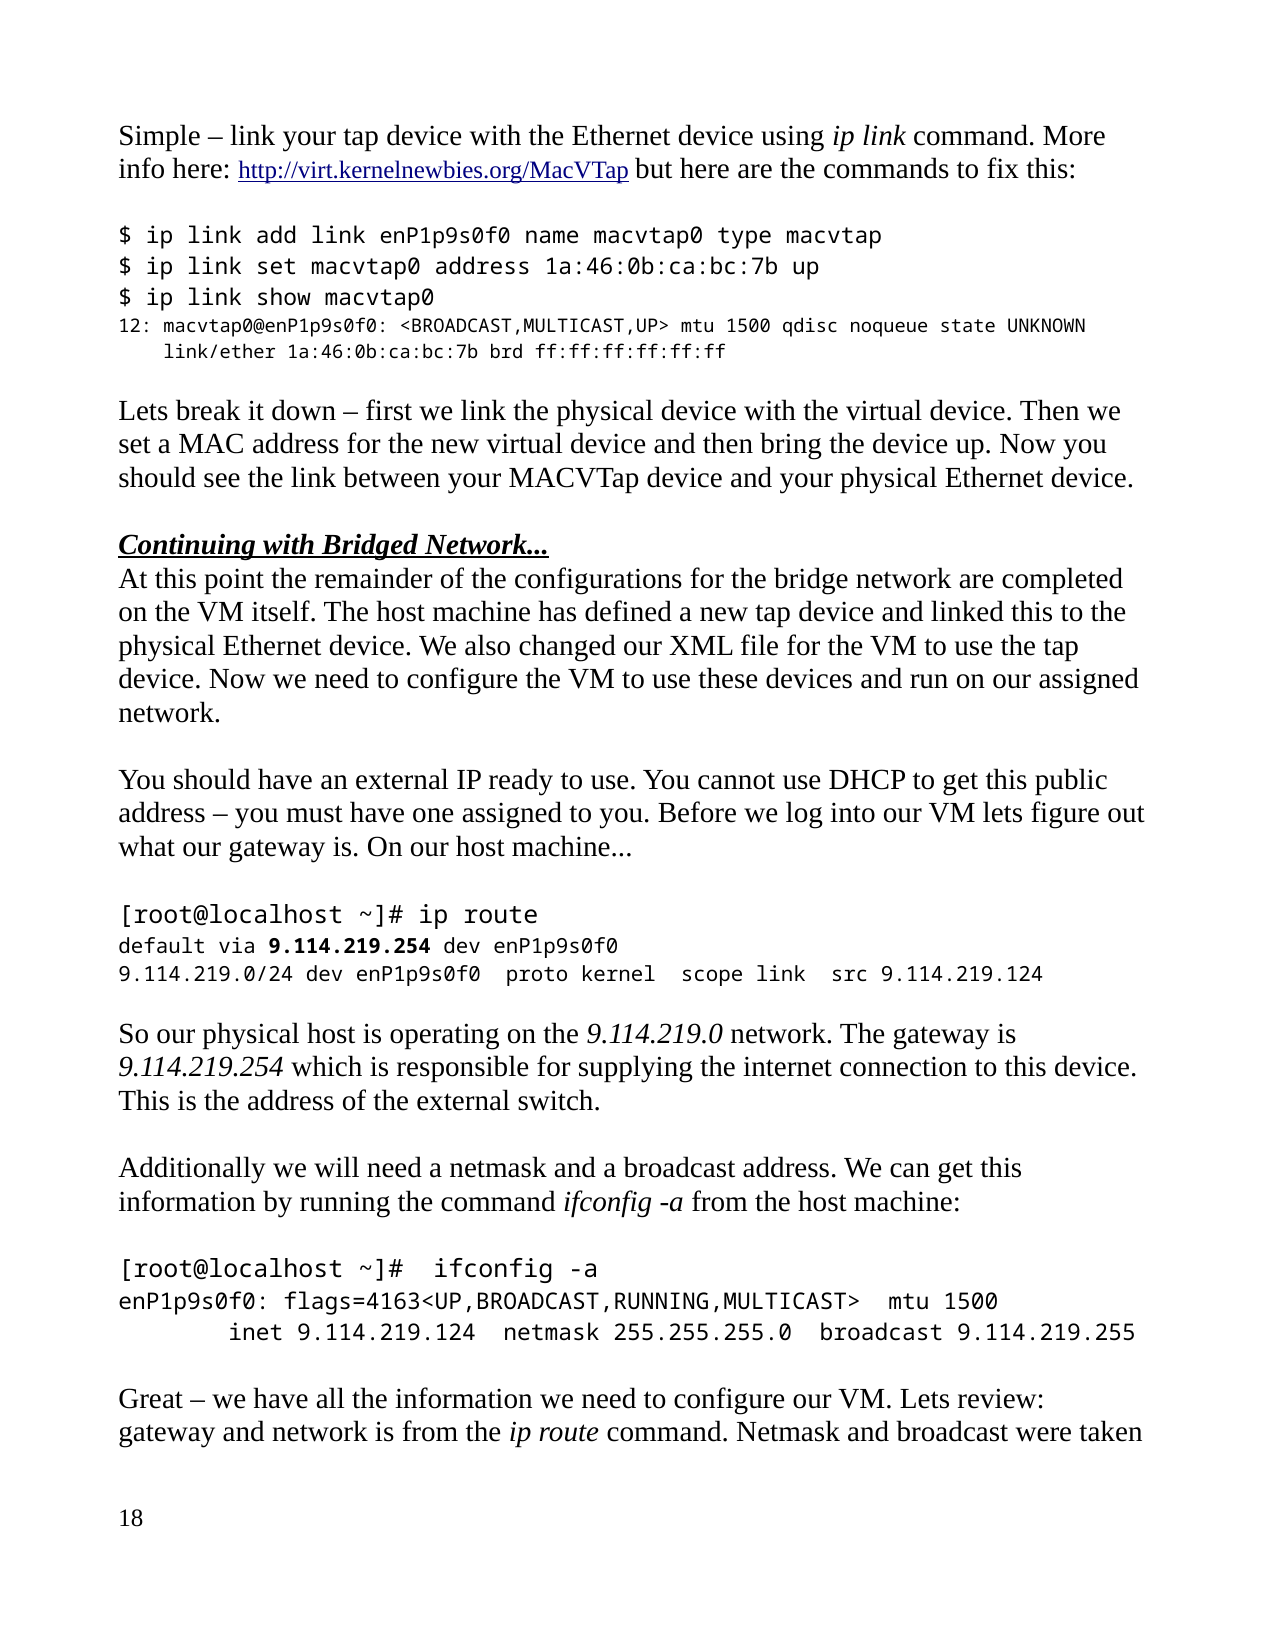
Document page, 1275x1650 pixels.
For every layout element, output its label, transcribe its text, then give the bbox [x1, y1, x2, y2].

text $ ip link set macvtap0 address 1a:46:0b:ca:bc:7b up [118, 250, 1157, 281]
text link/ether 1a:46:0b:ca:bc:7b brd ff:ff:ff:ff:ff:ff [118, 338, 1157, 363]
text At this point the remainder of the configurations for the bridge network are completed on the VM itself. The host machine has defined a new tap device and linked this to the physical Ethernet device. We also changed our XML file for the VM to use the tap device. Now we need to configure the VM to use these devices and run on our assigned network. [118, 561, 1157, 728]
text 9.114.219.0/24 dev enP1p9s0f0 proto kernel scope link src 9.114.219.124 [118, 959, 1157, 988]
text default via 9.114.219.254 dev enP1p9s0f0 [118, 931, 1157, 959]
text inet 9.114.219.124 netmask 255.255.255.0 broadcast 9.114.219.255 [118, 1316, 1157, 1347]
text Simple – link your tap device with the Ethernet device using ip link command. More info here: http://virt.kernelnewbies.org/MacVTap but here are the commands to fix this: [118, 118, 1157, 185]
text [root@localhost ~]# ifconfig -a [118, 1251, 1157, 1285]
text You should have an external IP ready to use. You cannot use DHCP to get this public address – you must have one assigned to you. Before we log into our VM lets figure out what our gateway is. On our host machine... [118, 762, 1157, 863]
text enP1p9s0f0: flags=4163<UP,BROADCAST,RUNNING,MULTICAST> mtu 1500 [118, 1285, 1157, 1316]
text Lets break it down – first we link the physical device with the virtual device. Then we set a MAC address for the new virtual device and then bring the device up. Now you should see the link between your MACVTap device and your physical Ethernet device. [118, 393, 1157, 494]
text So our physical host is operating on the 9.114.219.0 network. The gateway is 9.114.219.254 which is responsible for supplying the internet connection to this device. This is the address of the external switch. [118, 1016, 1157, 1117]
text Continuing with Bridged Network... [118, 527, 1157, 561]
text [root@localhost ~]# ip route [118, 897, 1157, 931]
text $ ip link show macvtap0 [118, 281, 1157, 312]
text $ ip link add link enP1p9s0f0 name macvtap0 type macvtap [118, 219, 1157, 250]
text Great – we have all the information we need to configure our VM. Lets review: [118, 1381, 1157, 1414]
text 12: macvtap0@enP1p9s0f0: <BROADCAST,MULTICAST,UP> mtu 1500 qdisc noqueue state UNKNOWN [118, 312, 1157, 338]
text gateway and network is from the ip route command. Netmask and broadcast were taken [118, 1414, 1157, 1448]
text Additionally we will need a netmask and a broadcast address. We can get this information by running the command ifconfig -a from the host machine: [118, 1150, 1157, 1217]
